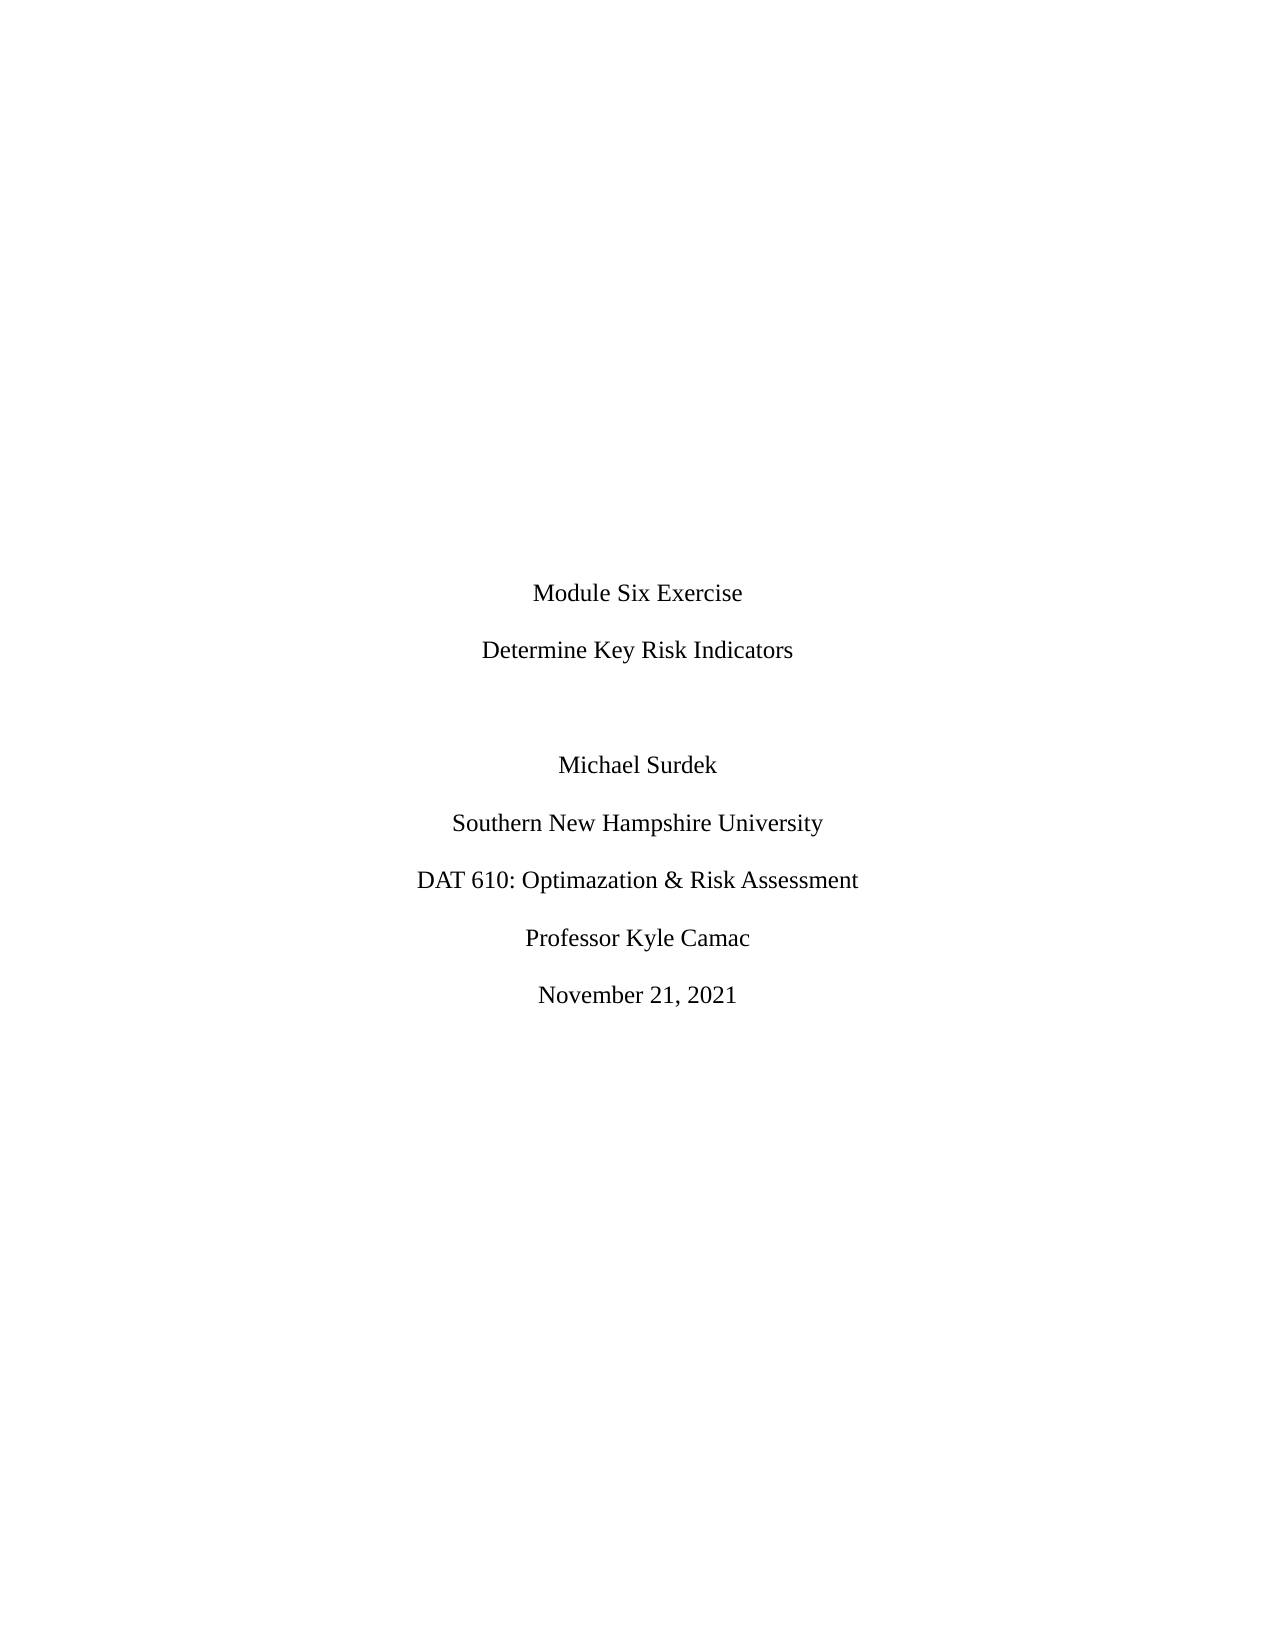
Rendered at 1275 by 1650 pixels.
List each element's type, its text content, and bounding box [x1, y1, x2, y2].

text Southern New Hampshire University [118, 808, 1157, 837]
text DAT 610: Optimazation & Risk Assessment [118, 866, 1157, 894]
subtitle Determine Key Risk Indicators [118, 636, 1157, 664]
subtitle Module Six Exercise [118, 578, 1157, 607]
text Professor Kyle Camac [118, 923, 1157, 952]
text Michael Surdek [118, 751, 1157, 779]
text November 21, 2021 [118, 981, 1157, 1009]
